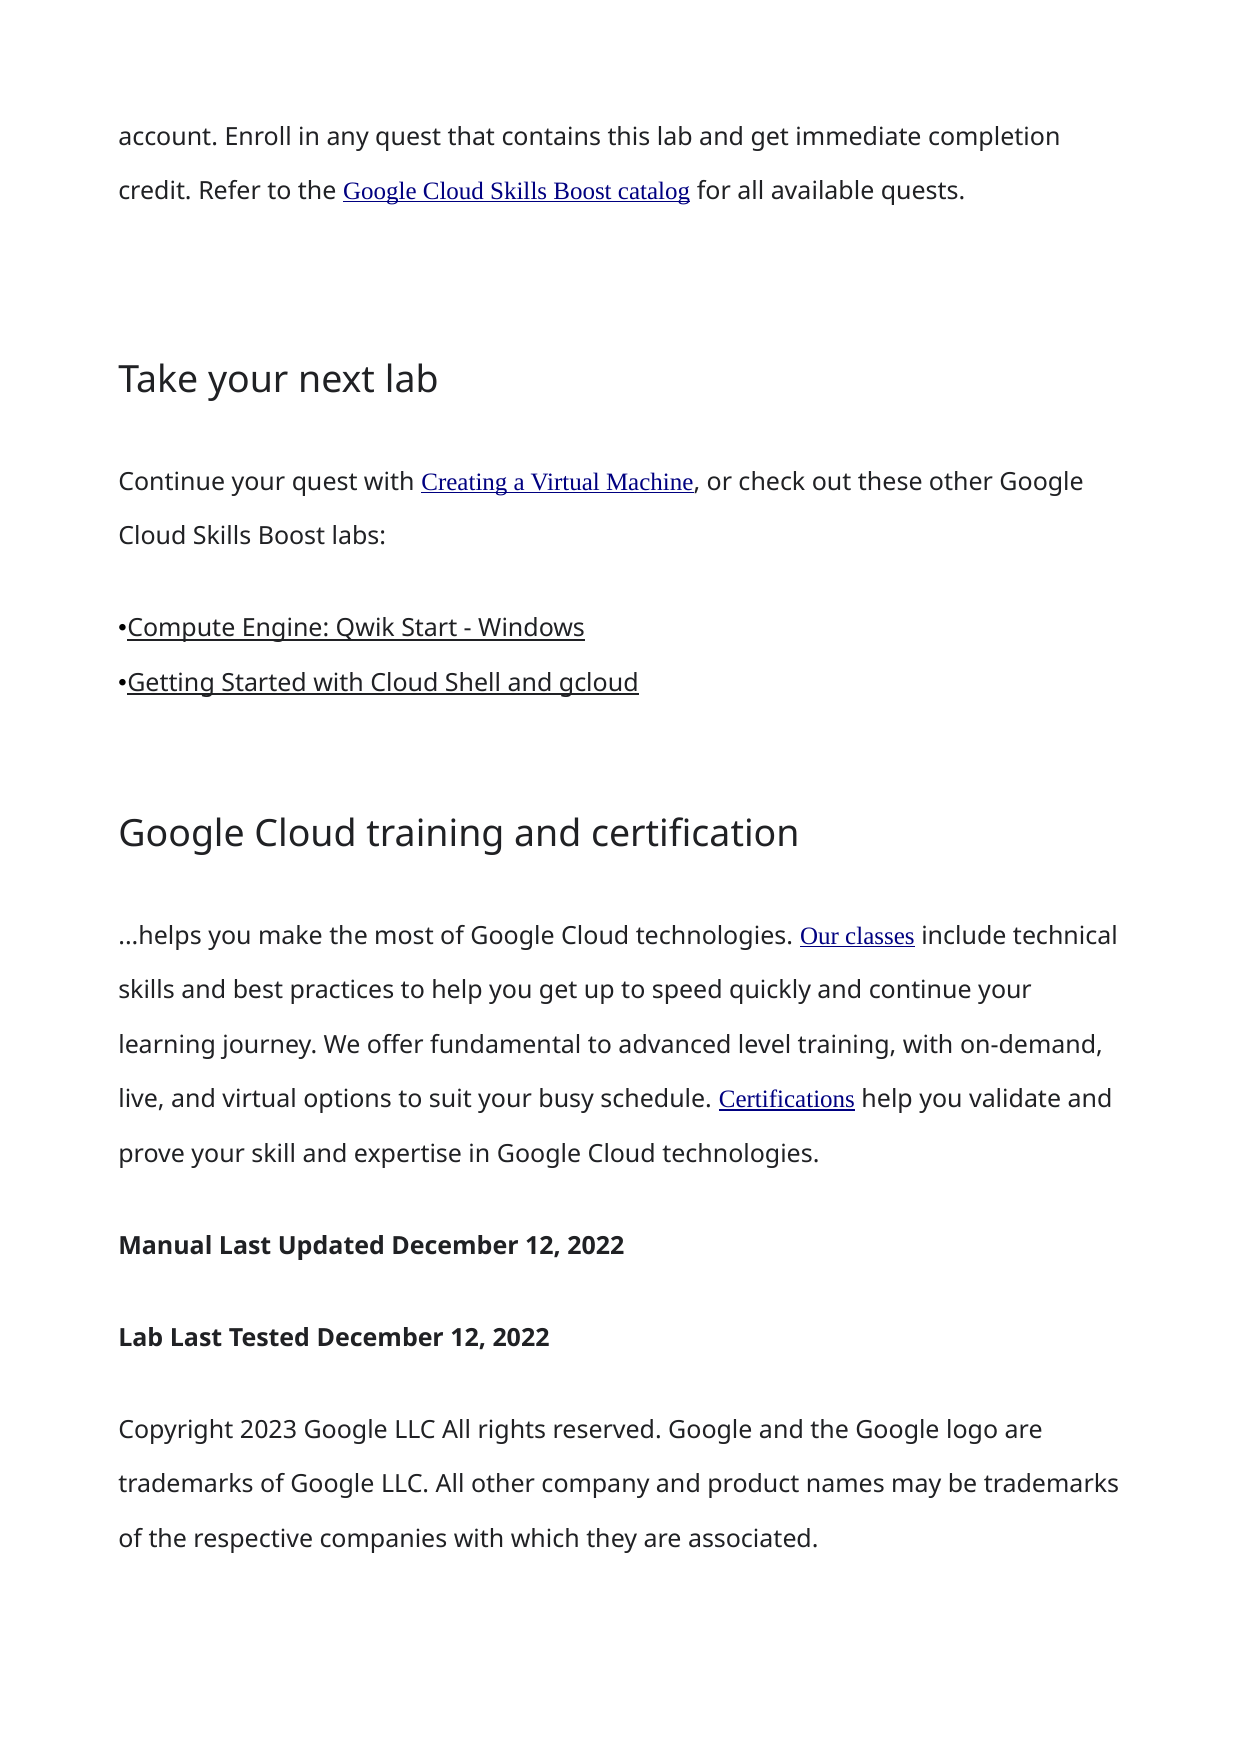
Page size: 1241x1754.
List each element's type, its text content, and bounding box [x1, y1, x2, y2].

list Compute Engine: Qwik Start - Windows [118, 610, 1122, 644]
text Lab Last Tested December 12, 2022 [118, 1319, 1122, 1353]
subtitle Google Cloud training and certification [118, 806, 1122, 857]
text Continue your quest with Creating a Virtual Machine, or check out these other Google Cloud Skills Boost labs: [118, 463, 1122, 552]
text ...helps you make the most of Google Cloud technologies. Our classes include technical skills and best practices to help you get up to speed quickly and continue your learning journey. We offer fundamental to advanced level training, with on-demand, live, and virtual options to suit your busy schedule. Certifications help you validate and prove your skill and expertise in Google Cloud technologies. [118, 917, 1122, 1169]
list Getting Started with Cloud Shell and gcloud [118, 664, 1122, 698]
text Copyright 2023 Google LLC All rights reserved. Google and the Google logo are trademarks of Google LLC. All other company and product names may be trademarks of the respective companies with which they are associated. [118, 1411, 1122, 1554]
subtitle Take your next lab [118, 352, 1122, 403]
text Manual Last Updated December 12, 2022 [118, 1227, 1122, 1261]
text account. Enroll in any quest that contains this lab and get immediate completion credit. Refer to the Google Cloud Skills Boost catalog for all available quests. [118, 118, 1122, 207]
